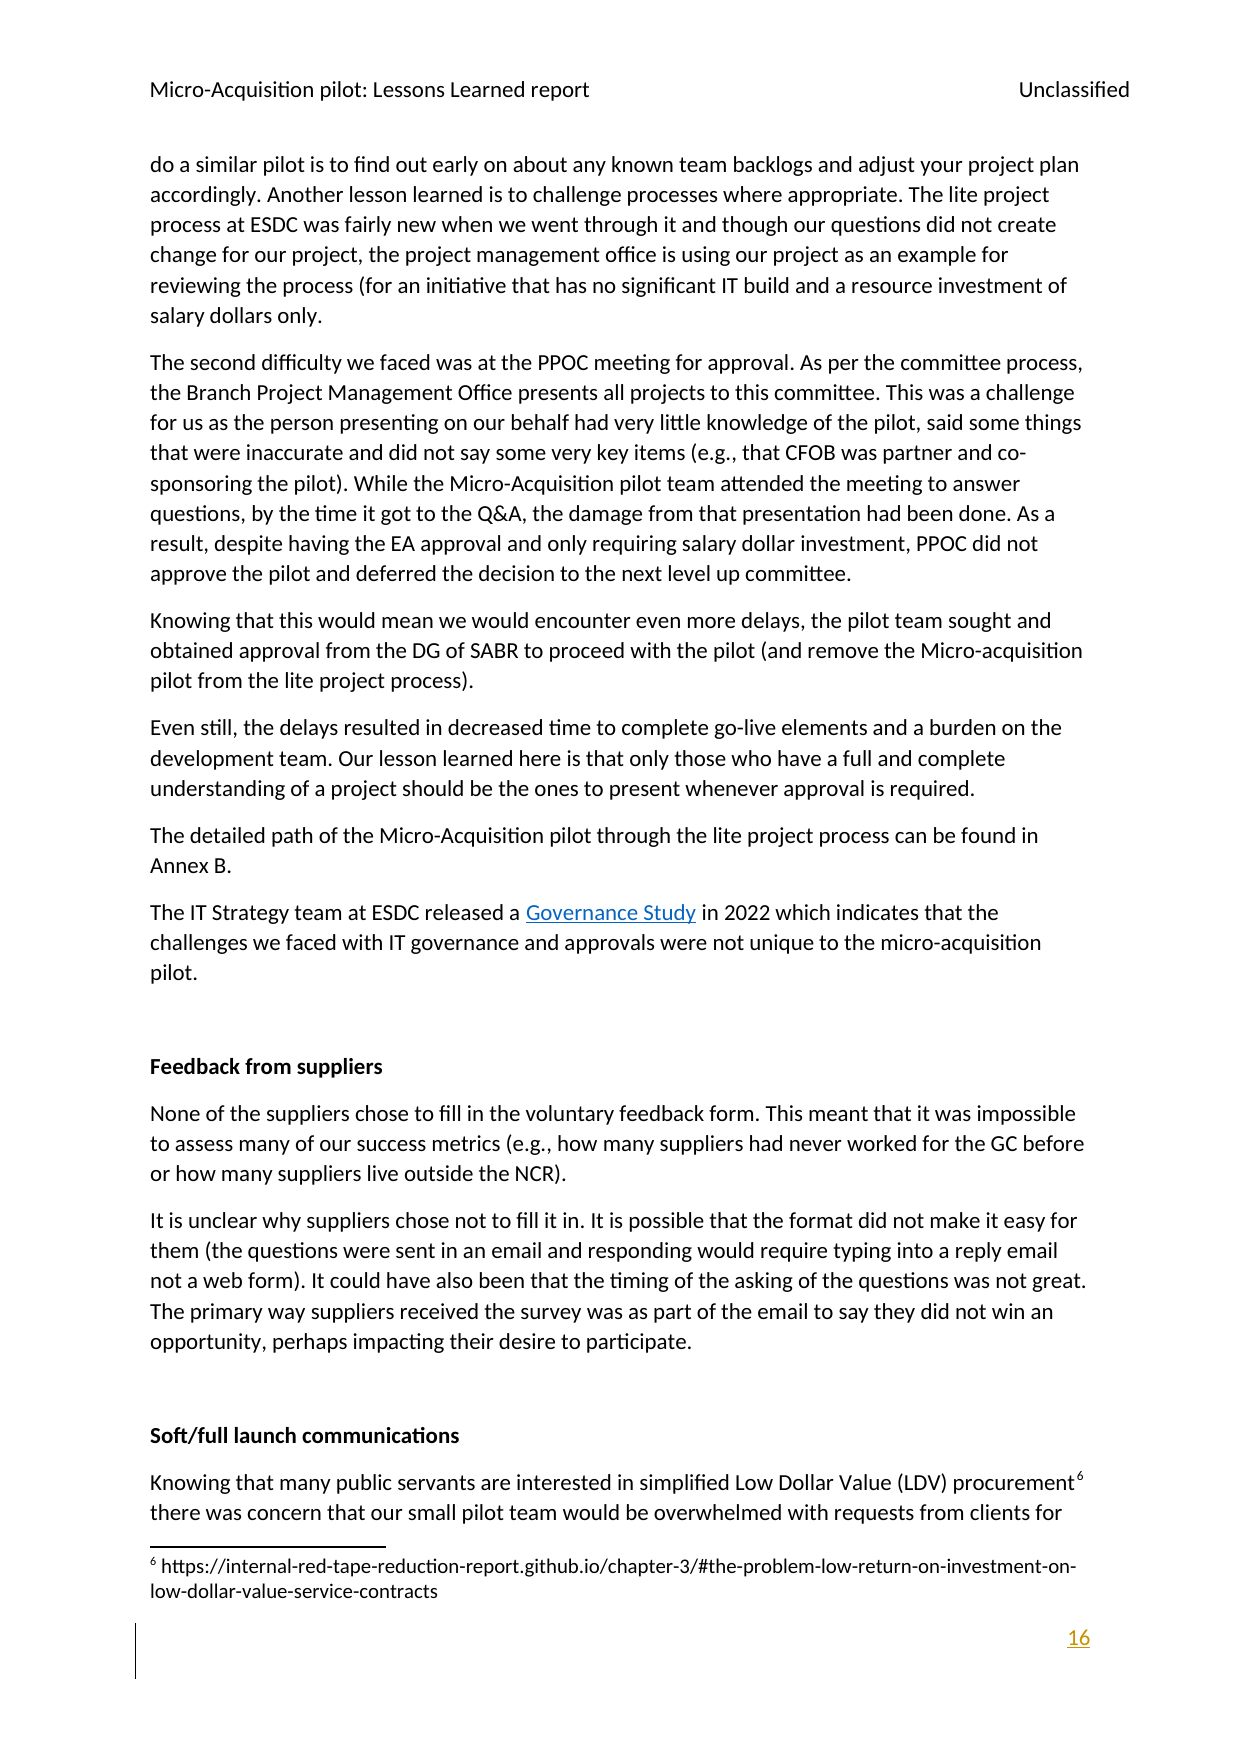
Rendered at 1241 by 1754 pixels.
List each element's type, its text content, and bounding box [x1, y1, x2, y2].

text Knowing that many public servants are interested in simplified Low Dollar Value (LDV) procurement there was concern that our small pilot team would be overwhelmed with requests from clients for [150, 1468, 1090, 1526]
text Knowing that this would mean we would encounter even more delays, the pilot team sought and obtained approval from the DG of SABR to proceed with the pilot (and remove the Micro-acquisition pilot from the lite project process). [150, 606, 1090, 695]
text The second difficulty we faced was at the PPOC meeting for approval. As per the committee process, the Branch Project Management Office presents all projects to this committee. This was a challenge for us as the person presenting on our behalf had very little knowledge of the pilot, said some things that were inaccurate and did not say some very key items (e.g., that CFOB was partner and co-sponsoring the pilot). While the Micro-Acquisition pilot team attended the meeting to answer questions, by the time it got to the Q&A, the damage from that presentation had been done. As a result, despite having the EA approval and only requiring salary dollar investment, PPOC did not approve the pilot and deferred the decision to the next level up committee. [150, 348, 1090, 587]
text The IT Strategy team at ESDC released a Governance Study in 2022 which indicates that the challenges we faced with IT governance and approvals were not unique to the micro-acquisition pilot. [150, 898, 1090, 986]
text Feedback from suppliers [150, 1052, 1090, 1080]
text It is unclear why suppliers chose not to fill it in. It is possible that the format did not make it easy for them (the questions were sent in an email and responding would require typing into a reply email not a web form). It could have also been that the timing of the asking of the questions was not great. The primary way suppliers received the survey was as part of the email to say they did not win an opportunity, perhaps impacting their desire to participate. [150, 1206, 1090, 1355]
text Even still, the delays resulted in decreased time to complete go-live elements and a burden on the development team. Our lesson learned here is that only those who have a full and complete understanding of a project should be the ones to present whenever approval is required. [150, 713, 1090, 802]
text The detailed path of the Micro-Acquisition pilot through the lite project process can be found in Annex B. [150, 821, 1090, 879]
text https://internal-red-tape-reduction-report.github.io/chapter-3/#the-problem-low-return-on-investment-on-low-dollar-value-service-contracts [150, 1553, 1090, 1604]
text do a similar pilot is to find out early on about any known team backlogs and adjust your project plan accordingly. Another lesson learned is to challenge processes where appropriate. The lite project process at ESDC was fairly new when we went through it and though our questions did not create change for our project, the project management office is using our project as an example for reviewing the process (for an initiative that has no significant IT build and a resource investment of salary dollars only. [150, 150, 1090, 329]
text None of the suppliers chose to fill in the voluntary feedback form. This meant that it was impossible to assess many of our success metrics (e.g., how many suppliers had never worked for the GC before or how many suppliers live outside the NCR). [150, 1099, 1090, 1187]
text Soft/full launch communications [150, 1421, 1090, 1449]
